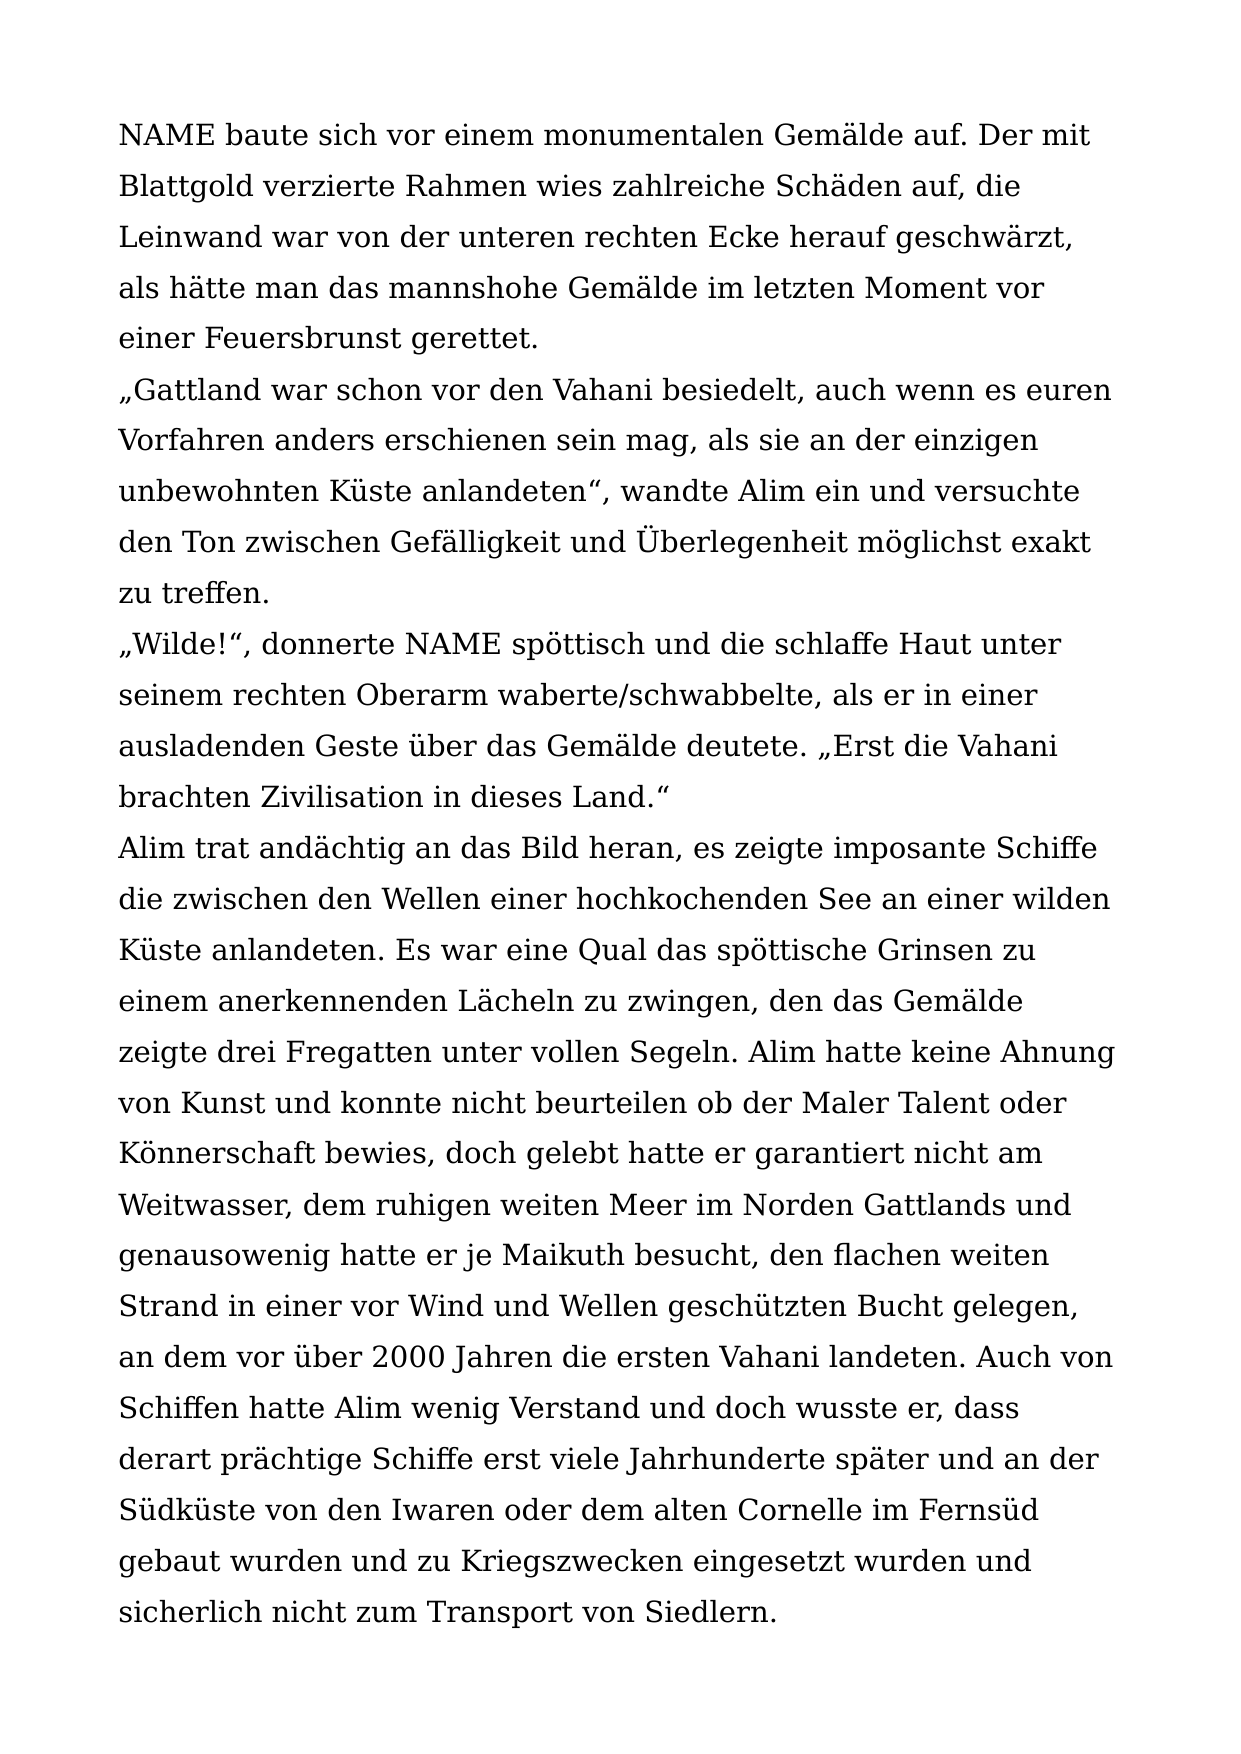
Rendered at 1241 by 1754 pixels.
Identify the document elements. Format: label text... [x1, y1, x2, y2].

text „Gattland war schon vor den Vahani besiedelt, auch wenn es euren Vorfahren anders erschienen sein mag, als sie an der einzigen unbewohnten Küste anlandeten“, wandte Alim ein und versuchte den Ton zwischen Gefälligkeit und Überlegenheit möglichst exakt zu treffen. [118, 373, 1122, 611]
text Alim trat andächtig an das Bild heran, es zeigte imposante Schiffe die zwischen den Wellen einer hochkochenden See an einer wilden Küste anlandeten. Es war eine Qual das spöttische Grinsen zu einem anerkennenden Lächeln zu zwingen, den das Gemälde zeigte drei Fregatten unter vollen Segeln. Alim hatte keine Ahnung von Kunst und konnte nicht beurteilen ob der Maler Talent oder Könnerschaft bewies, doch gelebt hatte er garantiert nicht am Weitwasser, dem ruhigen weiten Meer im Norden Gattlands und genausowenig hatte er je Maikuth besucht, den flachen weiten Strand in einer vor Wind und Wellen geschützten Bucht gelegen, an dem vor über 2000 Jahren die ersten Vahani landeten. Auch von Schiffen hatte Alim wenig Verstand und doch wusste er, dass derart prächtige Schiffe erst viele Jahrhunderte später und an der Südküste von den Iwaren oder dem alten Cornelle im Fernsüd gebaut wurden und zu Kriegszwecken eingesetzt wurden und sicherlich nicht zum Transport von Siedlern. [118, 831, 1122, 1629]
text NAME baute sich vor einem monumentalen Gemälde auf. Der mit Blattgold verzierte Rahmen wies zahlreiche Schäden auf, die Leinwand war von der unteren rechten Ecke herauf geschwärzt, als hätte man das mannshohe Gemälde im letzten Moment vor einer Feuersbrunst gerettet. [118, 118, 1122, 356]
text „Wilde!“, donnerte NAME spöttisch und die schlaffe Haut unter seinem rechten Oberarm waberte/schwabbelte, als er in einer ausladenden Geste über das Gemälde deutete. „Erst die Vahani brachten Zivilisation in dieses Land.“ [118, 627, 1122, 814]
